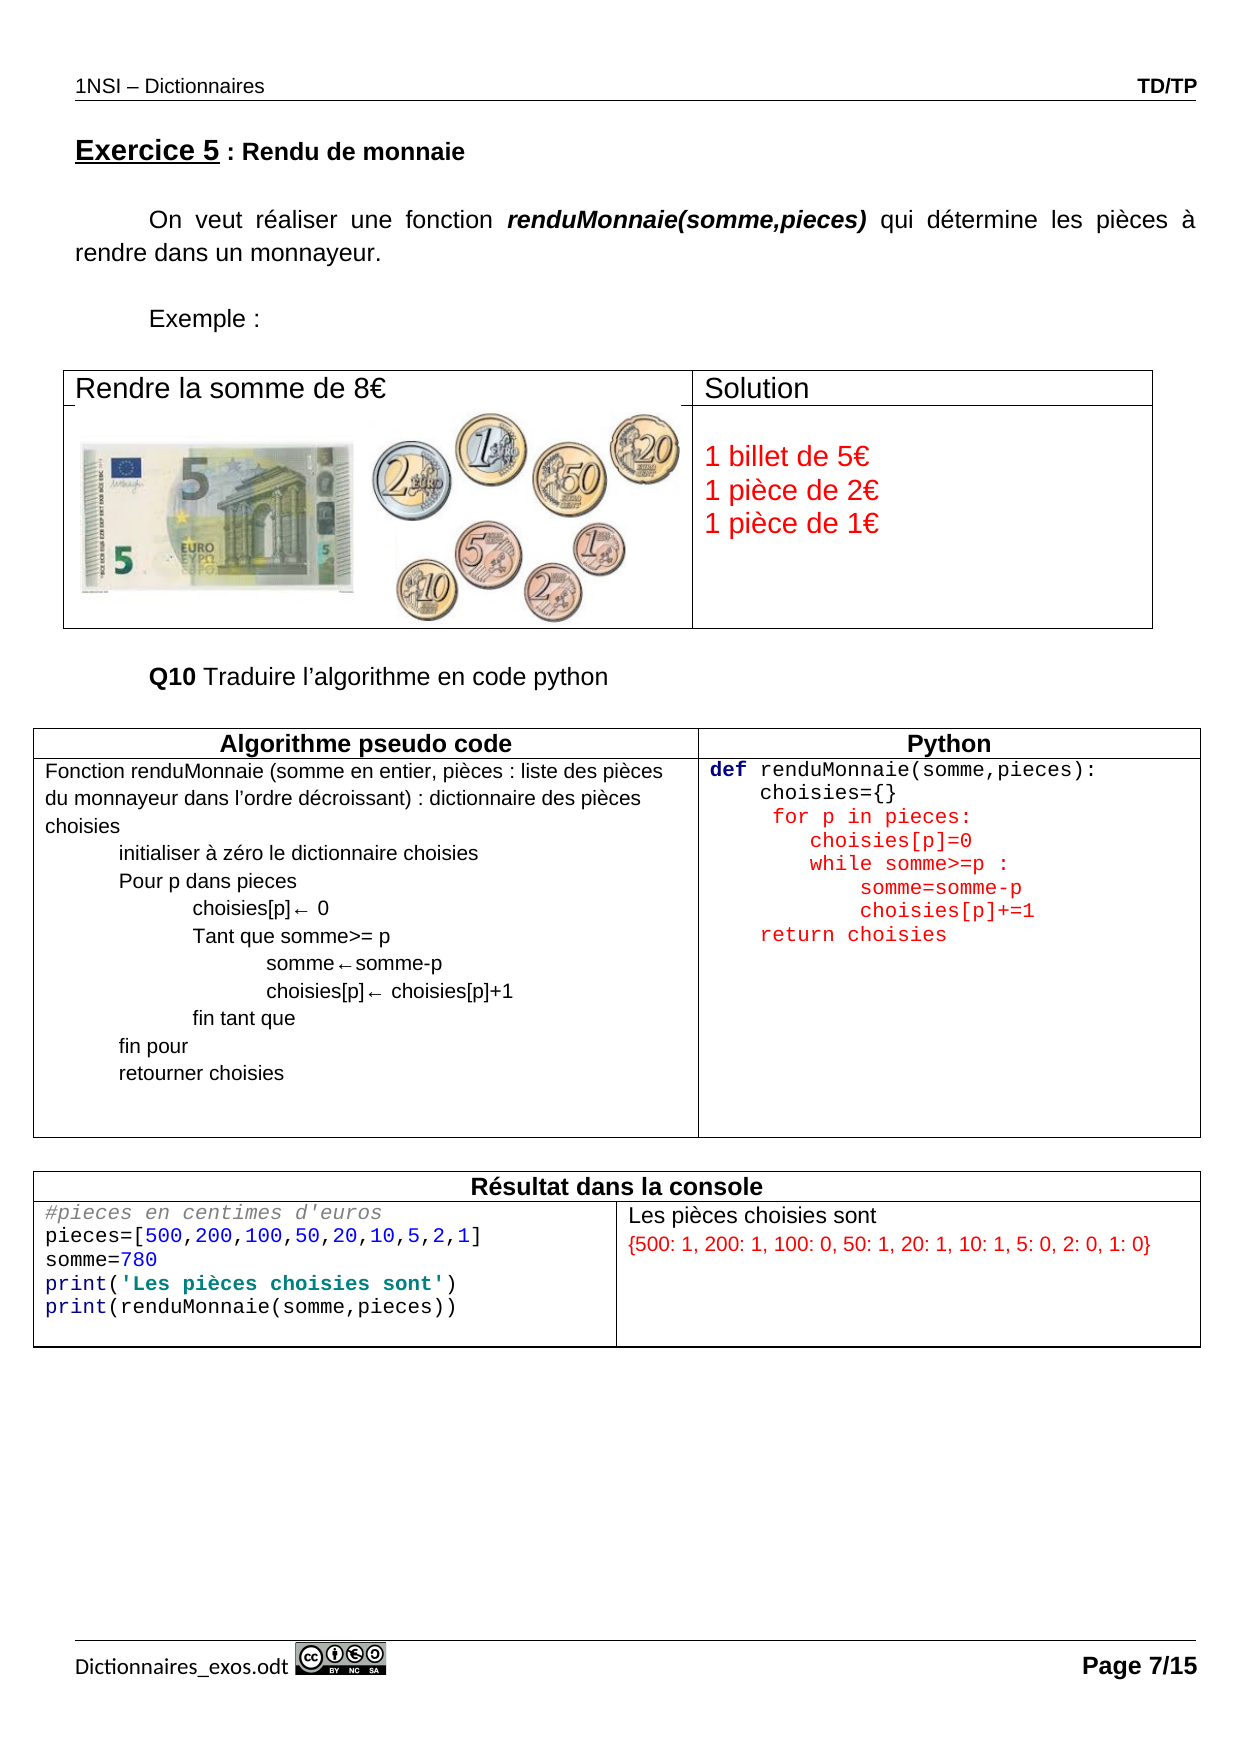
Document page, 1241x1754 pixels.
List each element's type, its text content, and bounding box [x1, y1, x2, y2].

table_header Algorithme pseudo code [34, 729, 698, 758]
table_header Solution [693, 371, 1152, 405]
table_cell Fonction renduMonnaie (somme en entier, pièces : liste des pièces du monnayeur dans l’ordre décroissant) : dictionnaire des pièces choisies initialiser à zéro le dictionnaire choisies Pour p dans pieces choisies[p]← 0 Tant que somme>= p somme←somme-p choisies[p]← choisies[p]+1 fin tant que fin pour retourner choisies [34, 759, 698, 1137]
table_cell 1 billet de 5€ 1 pièce de 2€ 1 pièce de 1€ [693, 406, 1152, 628]
text Q10 Traduire l’algorithme en code python [75, 662, 1196, 691]
text On veut réaliser une fonction renduMonnaie(somme,pieces) qui détermine les pièces à rendre dans un monnayeur. [75, 204, 1196, 266]
table_cell [64, 406, 75, 628]
table_header Résultat dans la console [34, 1172, 1200, 1201]
text Exemple : [75, 304, 1196, 332]
table_header Rendre la somme de 8€ [64, 371, 692, 405]
table_cell #pieces en centimes d'euros pieces=[500,200,100,50,20,10,5,2,1] somme=780 print('Les pièces choisies sont') print(renduMonnaie(somme,pieces)) [34, 1202, 616, 1346]
table_cell def renduMonnaie(somme,pieces): choisies={} for p in pieces: choisies[p]=0 while somme>=p : somme=somme-p choisies[p]+=1 return choisies [699, 759, 709, 1137]
text Exercice 5 : Rendu de monnaie [75, 133, 1196, 167]
table_cell [682, 406, 692, 628]
table_cell def renduMonnaie(somme,pieces): choisies={} for p in pieces: choisies[p]=0 while somme>=p : somme=somme-p choisies[p]+=1 return choisies [1189, 759, 1200, 1137]
table_header Python [699, 729, 1200, 758]
picture [295, 1642, 387, 1675]
table_cell Les pièces choisies sont {500: 1, 200: 1, 100: 0, 50: 1, 20: 1, 10: 1, 5: 0, 2: 0, 1: 0} [617, 1202, 1200, 1346]
